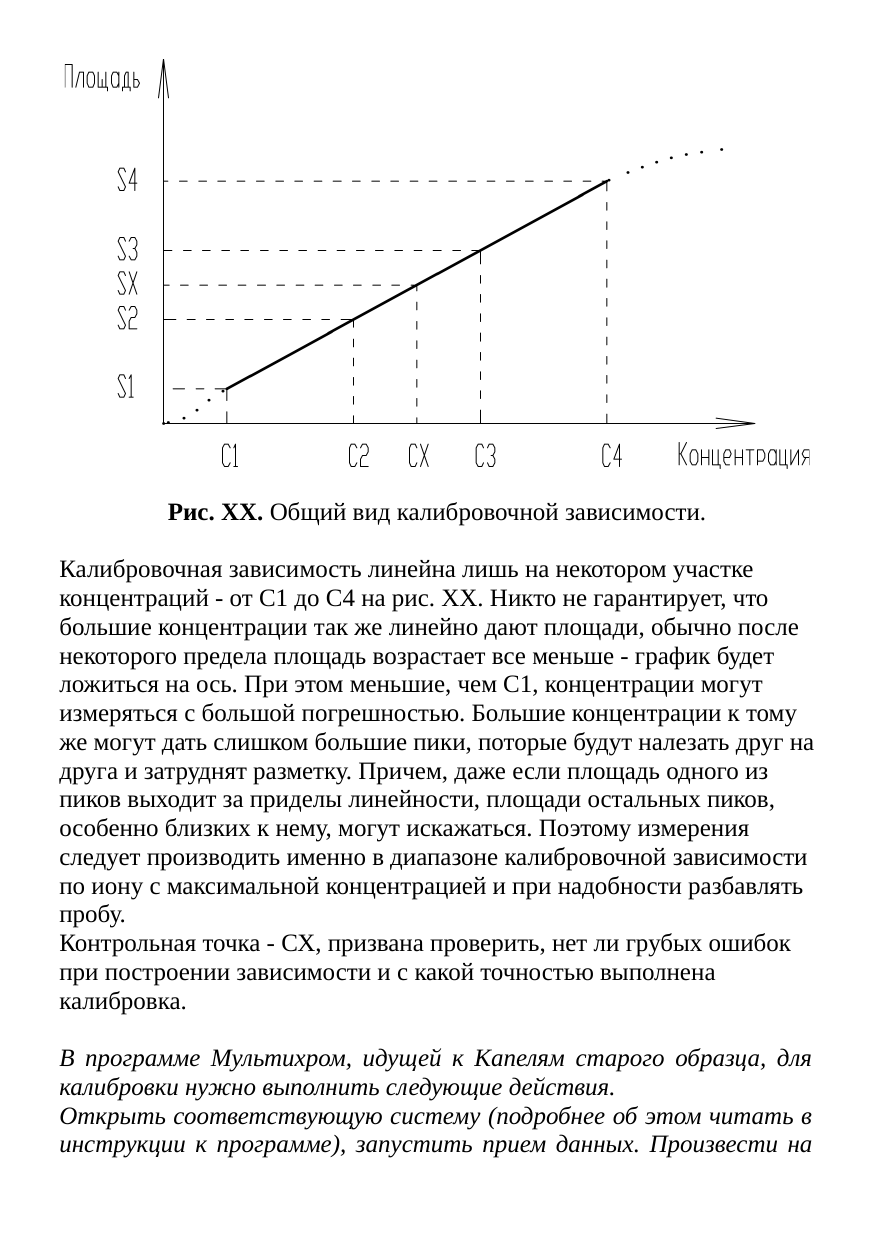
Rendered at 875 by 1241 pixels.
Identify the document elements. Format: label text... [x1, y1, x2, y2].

text Рис. ХХ. Общий вид калибровочной зависимости. [59, 497, 815, 526]
text Открыть соответствующую систему (подробнее об этом читать в инструкции к программе), запустить прием данных. Произвести на [59, 1101, 815, 1158]
picture [64, 59, 810, 469]
text В программе Мультихром, идущей к Капелям старого образца, для калибровки нужно выполнить следующие действия. [59, 1043, 815, 1101]
text Контрольная точка - СХ, призвана проверить, нет ли грубых ошибок при построении зависимости и с какой точностью выполнена калибровка. [59, 928, 815, 1014]
text Калибровочная зависимость линейна лишь на некотором участке концентраций - от С1 до С4 на рис. ХХ. Никто не гарантирует, что большие концентрации так же линейно дают площади, обычно после некоторого предела площадь возрастает все меньше - график будет ложиться на ось. При этом меньшие, чем С1, концентрации могут измеряться с большой погрешностью. Большие концентрации к тому же могут дать слишком большие пики, поторые будут налезать друг на друга и затруднят разметку. Причем, даже если площадь одного из пиков выходит за приделы линейности, площади остальных пиков, особенно близких к нему, могут искажаться. Поэтому измерения следует производить именно в диапазоне калибровочной зависимости по иону с максимальной концентрацией и при надобности разбавлять пробу. [59, 554, 815, 928]
